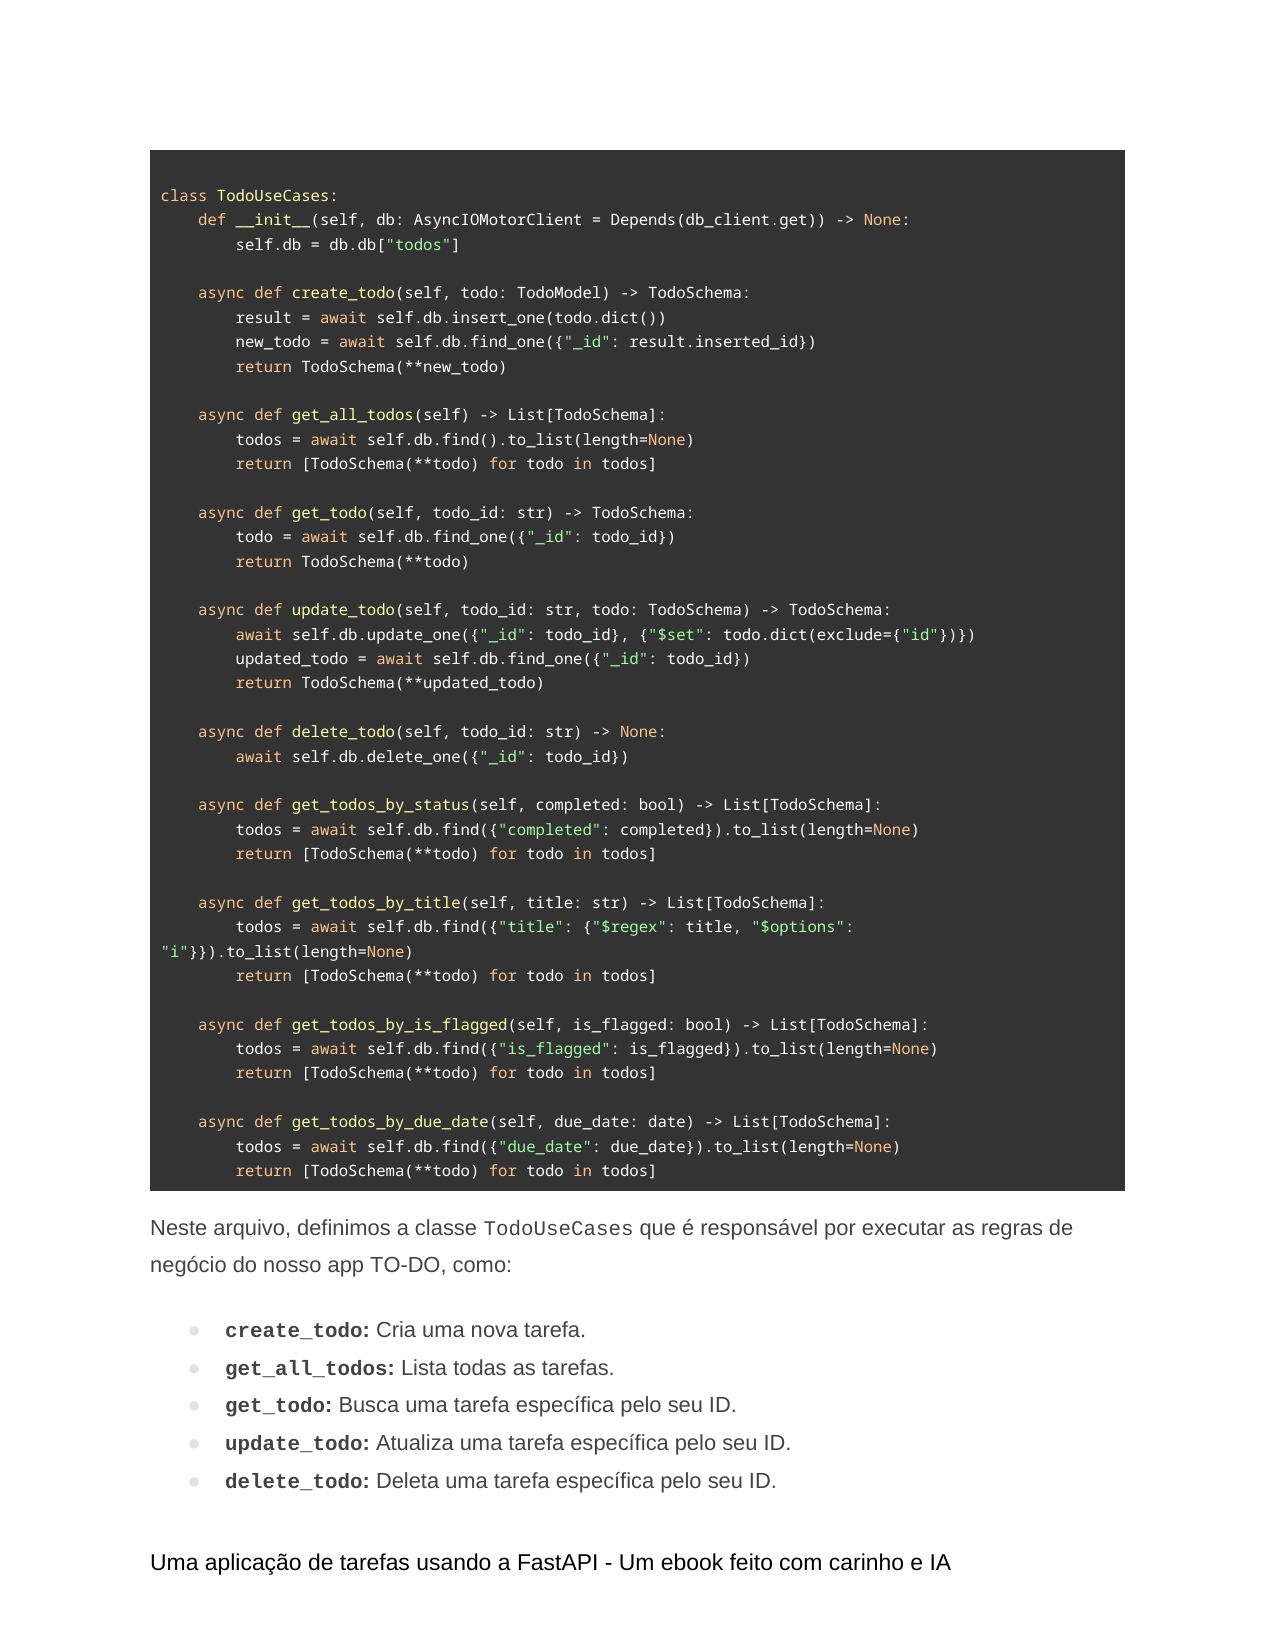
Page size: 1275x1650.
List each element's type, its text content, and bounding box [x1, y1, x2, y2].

list get_todo: Busca uma tarefa específica pelo seu ID. [187, 1392, 1125, 1419]
text Neste arquivo, definimos a classe TodoUseCases que é responsável por executar as regras de negócio do nosso app TO-DO, como: [150, 1214, 1125, 1277]
table_header class TodoUseCases: def __init__(self, db: AsyncIOMotorClient = Depends(db_client.get)) -> None: self.db = db.db["todos"] async def create_todo(self, todo: TodoModel) -> TodoSchema: result = await self.db.insert_one(todo.dict()) new_todo = await self.db.find_one({"_id": result.inserted_id}) return TodoSchema(**new_todo) async def get_all_todos(self) -> List[TodoSchema]: todos = await self.db.find().to_list(length=None) return [TodoSchema(**todo) for todo in todos] async def get_todo(self, todo_id: str) -> TodoSchema: todo = await self.db.find_one({"_id": todo_id}) return TodoSchema(**todo) async def update_todo(self, todo_id: str, todo: TodoSchema) -> TodoSchema: await self.db.update_one({"_id": todo_id}, {"$set": todo.dict(exclude={"id"})}) updated_todo = await self.db.find_one({"_id": todo_id}) return TodoSchema(**updated_todo) async def delete_todo(self, todo_id: str) -> None: await self.db.delete_one({"_id": todo_id}) async def get_todos_by_status(self, completed: bool) -> List[TodoSchema]: todos = await self.db.find({"completed": completed}).to_list(length=None) return [TodoSchema(**todo) for todo in todos] async def get_todos_by_title(self, title: str) -> List[TodoSchema]: todos = await self.db.find({"title": {"$regex": title, "$options": "i"}}).to_list(length=None) return [TodoSchema(**todo) for todo in todos] async def get_todos_by_is_flagged(self, is_flagged: bool) -> List[TodoSchema]: todos = await self.db.find({"is_flagged": is_flagged}).to_list(length=None) return [TodoSchema(**todo) for todo in todos] async def get_todos_by_due_date(self, due_date: date) -> List[TodoSchema]: todos = await self.db.find({"due_date": due_date}).to_list(length=None) return [TodoSchema(**todo) for todo in todos] [150, 150, 1125, 1191]
list create_todo: Cria uma nova tarefa. [187, 1317, 1125, 1343]
list delete_todo: Deleta uma tarefa específica pelo seu ID. [187, 1468, 1125, 1495]
list update_todo: Atualiza uma tarefa específica pelo seu ID. [187, 1430, 1125, 1457]
list get_all_todos: Lista todas as tarefas. [187, 1354, 1125, 1381]
